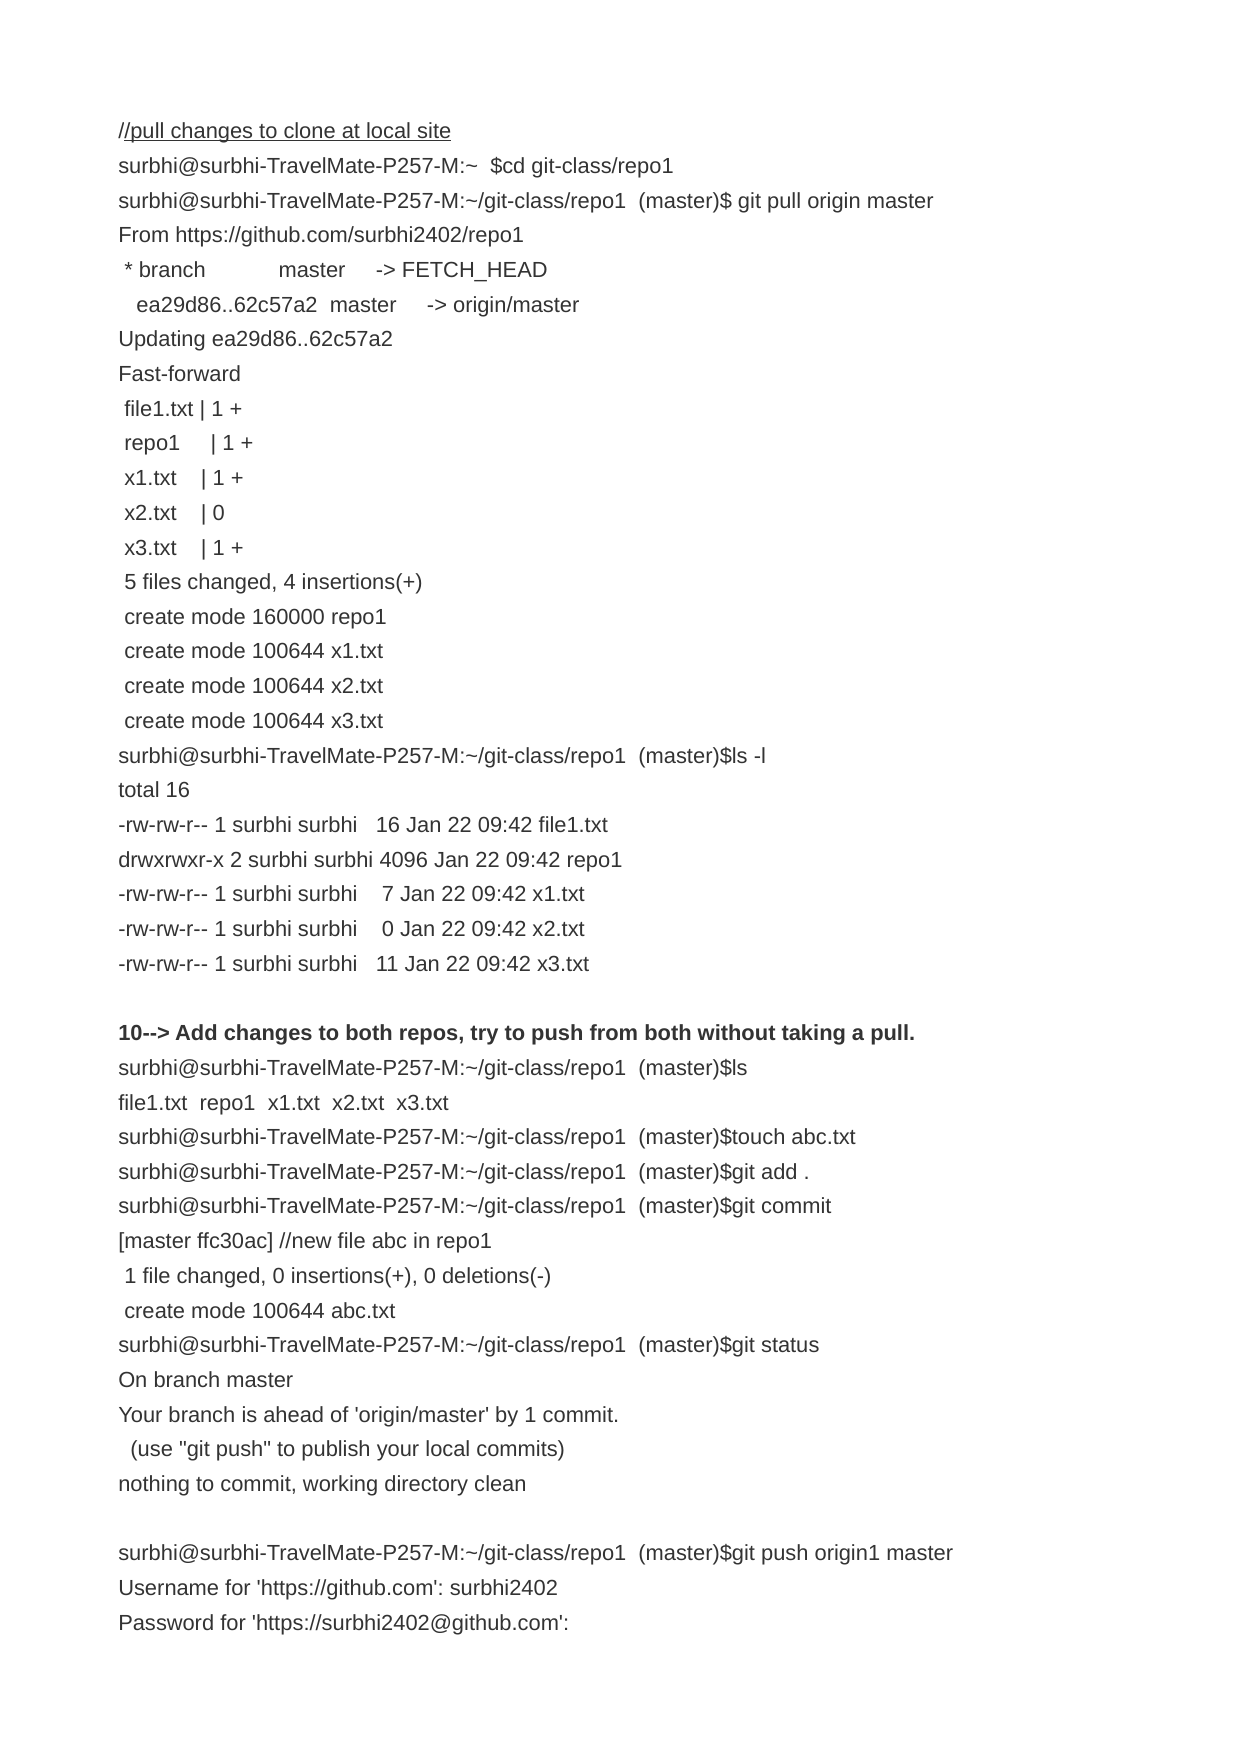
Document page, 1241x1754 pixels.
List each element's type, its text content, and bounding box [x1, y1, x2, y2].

text //pull changes to clone at local site [118, 118, 1122, 143]
text surbhi@surbhi-TravelMate-P257-M:~/git-class/repo1 (master)$git commit [118, 1193, 1122, 1219]
text Fast-forward [118, 361, 1122, 386]
text x1.txt | 1 + [118, 465, 1122, 490]
text ea29d86..62c57a2 master -> origin/master [118, 292, 1122, 317]
text surbhi@surbhi-TravelMate-P257-M:~/git-class/repo1 (master)$git add . [118, 1159, 1122, 1184]
text create mode 100644 x3.txt [118, 708, 1122, 733]
text x2.txt | 0 [118, 500, 1122, 525]
text file1.txt repo1 x1.txt x2.txt x3.txt [118, 1089, 1122, 1114]
text surbhi@surbhi-TravelMate-P257-M:~ $cd git-class/repo1 [118, 153, 1122, 178]
text surbhi@surbhi-TravelMate-P257-M:~/git-class/repo1 (master)$git status [118, 1332, 1122, 1357]
text file1.txt | 1 + [118, 396, 1122, 421]
text On branch master [118, 1367, 1122, 1392]
text 5 files changed, 4 insertions(+) [118, 569, 1122, 594]
text Password for 'https://surbhi2402@github.com': [118, 1610, 1122, 1635]
text -rw-rw-r-- 1 surbhi surbhi 11 Jan 22 09:42 x3.txt [118, 951, 1122, 976]
text (use "git push" to publish your local commits) [118, 1436, 1122, 1461]
text -rw-rw-r-- 1 surbhi surbhi 7 Jan 22 09:42 x1.txt [118, 881, 1122, 906]
text [master ffc30ac] //new file abc in repo1 [118, 1228, 1122, 1253]
text create mode 160000 repo1 [118, 604, 1122, 629]
text 10--> Add changes to both repos, try to push from both without taking a pull. [118, 1020, 1122, 1045]
text create mode 100644 abc.txt [118, 1297, 1122, 1323]
text repo1 | 1 + [118, 430, 1122, 456]
text create mode 100644 x1.txt [118, 638, 1122, 664]
text surbhi@surbhi-TravelMate-P257-M:~/git-class/repo1 (master)$ls -l [118, 742, 1122, 768]
text -rw-rw-r-- 1 surbhi surbhi 16 Jan 22 09:42 file1.txt [118, 812, 1122, 837]
text * branch master -> FETCH_HEAD [118, 257, 1122, 282]
text Your branch is ahead of 'origin/master' by 1 commit. [118, 1402, 1122, 1427]
text surbhi@surbhi-TravelMate-P257-M:~/git-class/repo1 (master)$ git pull origin master [118, 187, 1122, 213]
text x3.txt | 1 + [118, 534, 1122, 559]
text drwxrwxr-x 2 surbhi surbhi 4096 Jan 22 09:42 repo1 [118, 847, 1122, 872]
text total 16 [118, 777, 1122, 802]
text Username for 'https://github.com': surbhi2402 [118, 1575, 1122, 1600]
text nothing to commit, working directory clean [118, 1471, 1122, 1496]
text surbhi@surbhi-TravelMate-P257-M:~/git-class/repo1 (master)$touch abc.txt [118, 1124, 1122, 1149]
text 1 file changed, 0 insertions(+), 0 deletions(-) [118, 1263, 1122, 1288]
text From https://github.com/surbhi2402/repo1 [118, 222, 1122, 247]
text -rw-rw-r-- 1 surbhi surbhi 0 Jan 22 09:42 x2.txt [118, 916, 1122, 941]
text surbhi@surbhi-TravelMate-P257-M:~/git-class/repo1 (master)$ls [118, 1055, 1122, 1080]
text surbhi@surbhi-TravelMate-P257-M:~/git-class/repo1 (master)$git push origin1 master [118, 1540, 1122, 1566]
text create mode 100644 x2.txt [118, 673, 1122, 698]
text Updating ea29d86..62c57a2 [118, 326, 1122, 351]
